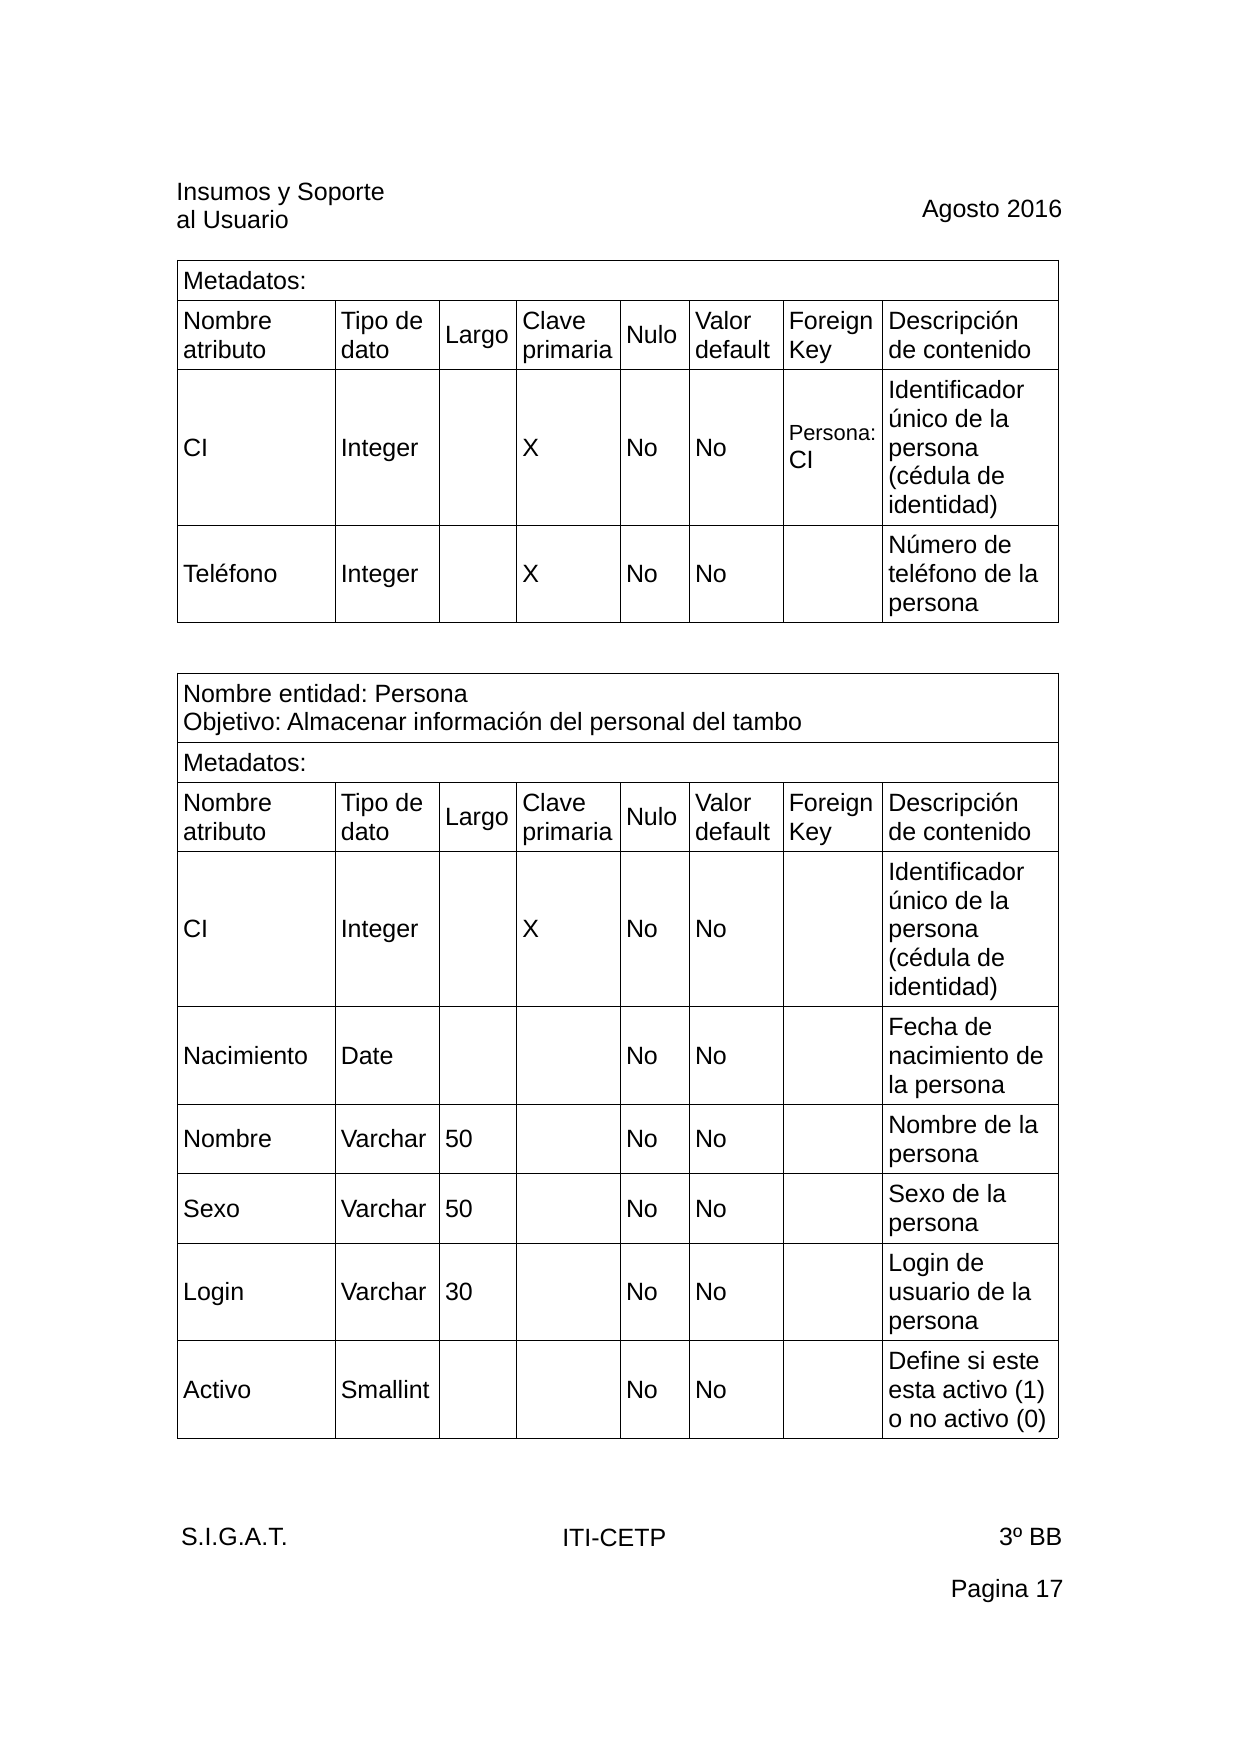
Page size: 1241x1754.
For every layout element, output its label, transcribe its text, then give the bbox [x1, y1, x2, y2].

table_cell No [690, 526, 783, 622]
table_cell Largo [440, 783, 516, 851]
table_cell CI [178, 852, 335, 1006]
table_cell Teléfono [178, 526, 335, 622]
table_cell [440, 526, 516, 622]
table_cell Nulo [621, 783, 689, 851]
table_cell [517, 1244, 620, 1340]
table_cell [784, 1105, 882, 1173]
table_cell No [690, 1105, 783, 1173]
table_cell 50 [440, 1174, 516, 1242]
table_cell Varchar [336, 1244, 439, 1340]
table_cell [784, 1244, 882, 1340]
table_cell [440, 1341, 516, 1438]
table_cell Tipo de dato [336, 783, 439, 851]
table_cell [784, 1341, 882, 1438]
table_cell Identificador único de la persona (cédula de identidad) [883, 852, 1058, 1006]
table_cell Metadatos: [178, 743, 1058, 782]
table_cell Descripción de contenido [883, 301, 1058, 369]
table_cell Persona: CI [784, 370, 882, 524]
table_cell Metadatos: [178, 261, 1058, 300]
table_cell [517, 1341, 620, 1438]
table_cell No [621, 1105, 689, 1173]
table_cell Fecha de nacimiento de la persona [883, 1007, 1058, 1104]
table_cell Nombre atributo [178, 301, 335, 369]
table_cell No [690, 1174, 783, 1242]
table_cell CI [178, 370, 335, 524]
table_cell No [621, 1007, 689, 1104]
table_cell Identificador único de la persona (cédula de identidad) [883, 370, 1058, 524]
table_cell No [621, 370, 689, 524]
table_cell Smallint [336, 1341, 439, 1438]
table_cell No [621, 1244, 689, 1340]
table_cell Nulo [621, 301, 689, 369]
table_cell Foreign Key [784, 301, 882, 369]
table_cell Descripción de contenido [883, 783, 1058, 851]
table_cell Clave primaria [517, 783, 620, 851]
table_cell Nombre [178, 1105, 335, 1173]
table_cell Integer [336, 526, 439, 622]
table_cell 30 [440, 1244, 516, 1340]
table_cell Activo [178, 1341, 335, 1438]
table_cell Login de usuario de la persona [883, 1244, 1058, 1340]
table_cell Nombre atributo [178, 783, 335, 851]
table_cell Varchar [336, 1105, 439, 1173]
table_cell Varchar [336, 1174, 439, 1242]
table_cell 50 [440, 1105, 516, 1173]
table_cell Valor default [690, 301, 783, 369]
table_cell No [621, 1174, 689, 1242]
table_cell [440, 1007, 516, 1104]
table_cell Integer [336, 370, 439, 524]
table_cell No [621, 526, 689, 622]
table_cell Número de teléfono de la persona [883, 526, 1058, 622]
table_header Nombre entidad: Persona Objetivo: Almacenar información del personal del tambo [178, 674, 1058, 742]
table_cell X [517, 526, 620, 622]
table_cell Define si este esta activo (1) o no activo (0) [883, 1341, 1058, 1438]
table_cell [784, 852, 882, 1006]
table_cell [517, 1105, 620, 1173]
table_cell Foreign Key [784, 783, 882, 851]
table_cell [440, 852, 516, 1006]
table_cell Tipo de dato [336, 301, 439, 369]
table_cell [784, 1174, 882, 1242]
table_cell Sexo [178, 1174, 335, 1242]
table_cell Clave primaria [517, 301, 620, 369]
table_cell Valor default [690, 783, 783, 851]
table_cell No [690, 370, 783, 524]
table_cell [517, 1007, 620, 1104]
table_cell Login [178, 1244, 335, 1340]
table_cell [440, 370, 516, 524]
table_cell Sexo de la persona [883, 1174, 1058, 1242]
table_cell Nacimiento [178, 1007, 335, 1104]
table_cell X [517, 370, 620, 524]
table_cell Nombre de la persona [883, 1105, 1058, 1173]
table_cell [784, 1007, 882, 1104]
table_cell No [690, 852, 783, 1006]
table_cell [784, 526, 882, 622]
table_cell No [690, 1007, 783, 1104]
table_cell Largo [440, 301, 516, 369]
table_cell [517, 1174, 620, 1242]
table_cell No [690, 1341, 783, 1438]
table_cell X [517, 852, 620, 1006]
table_cell No [621, 1341, 689, 1438]
table_cell No [690, 1244, 783, 1340]
table_cell Date [336, 1007, 439, 1104]
table_cell Integer [336, 852, 439, 1006]
table_cell No [621, 852, 689, 1006]
